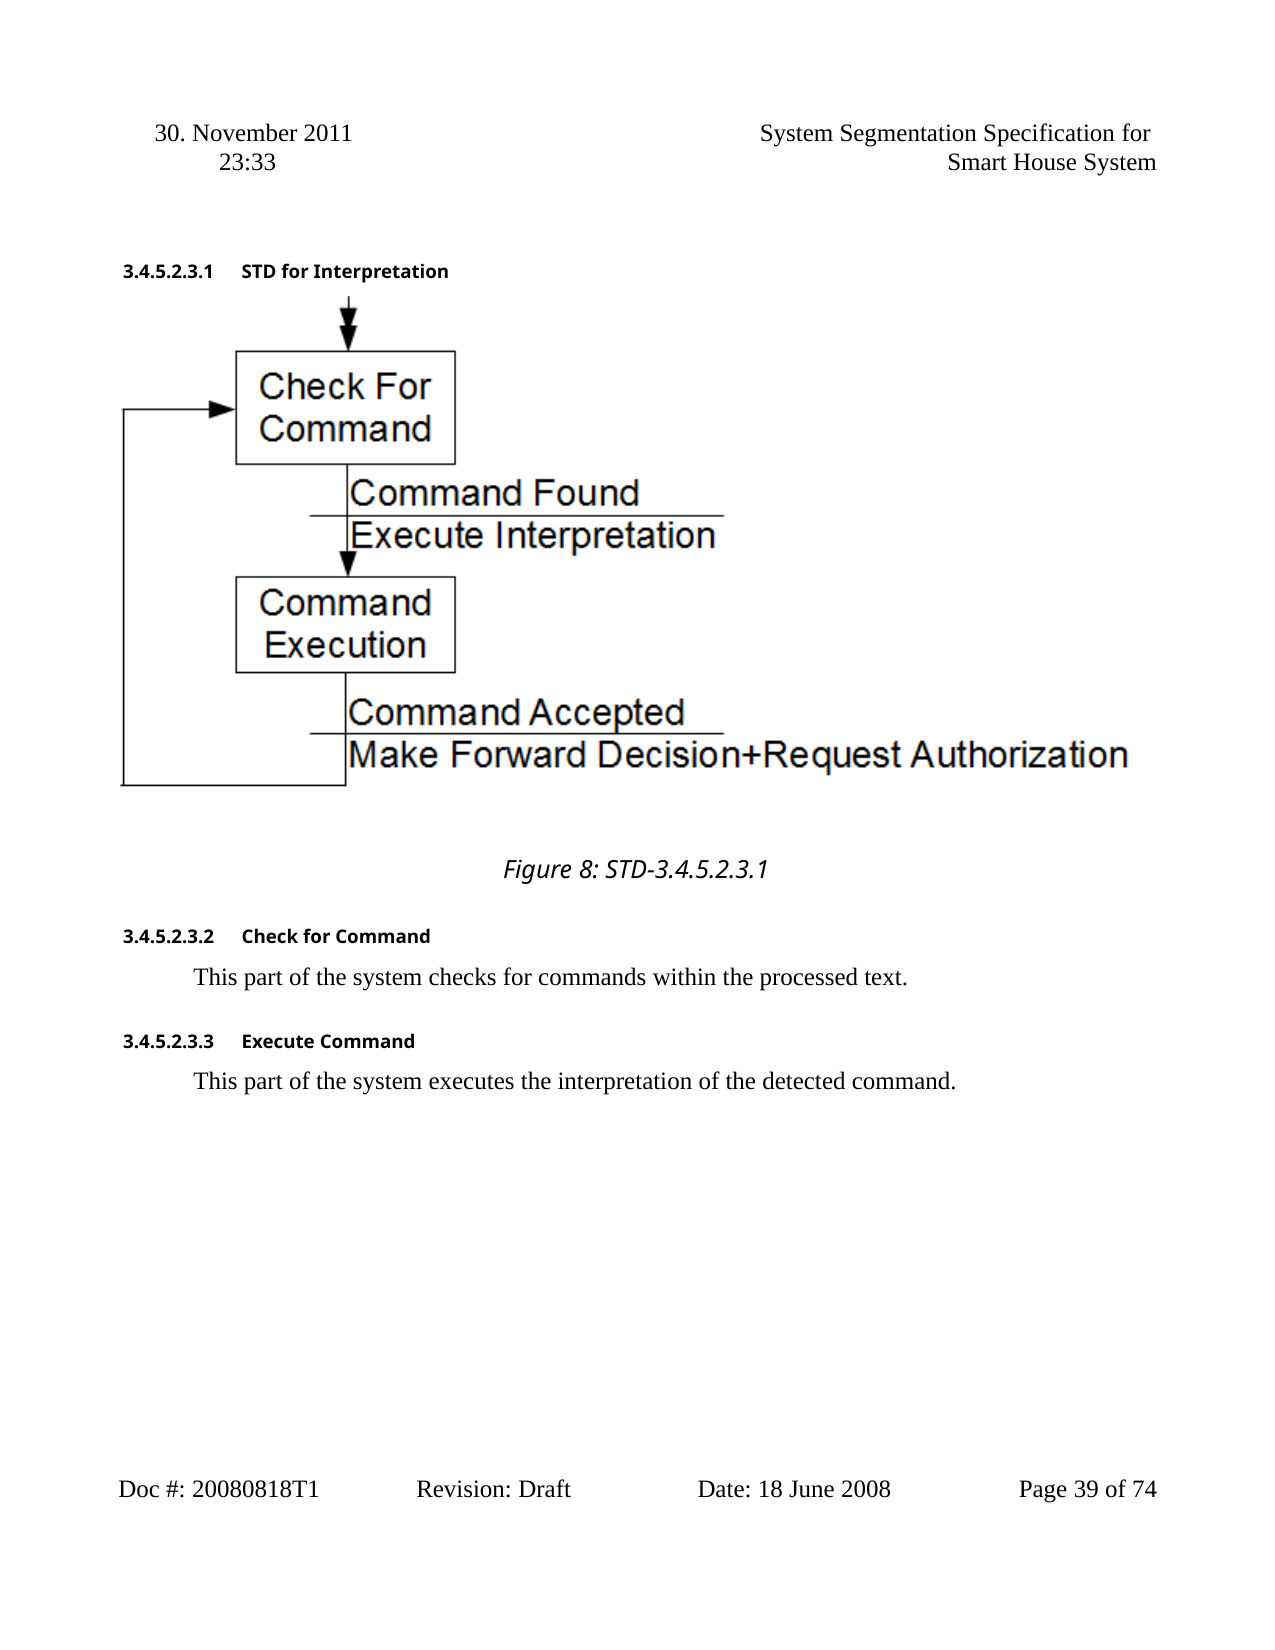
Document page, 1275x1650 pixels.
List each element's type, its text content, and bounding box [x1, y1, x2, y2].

text Figure 8: STD-3.4.5.2.3.1 [118, 852, 1157, 886]
subtitle Execute Command [118, 1028, 1157, 1053]
text This part of the system executes the interpretation of the detected command. [118, 1066, 1157, 1095]
text This part of the system checks for commands within the processed text. [118, 962, 1157, 991]
picture [120, 296, 1155, 799]
subtitle Check for Command [118, 924, 1157, 949]
subtitle STD for Interpretation [118, 259, 1157, 284]
